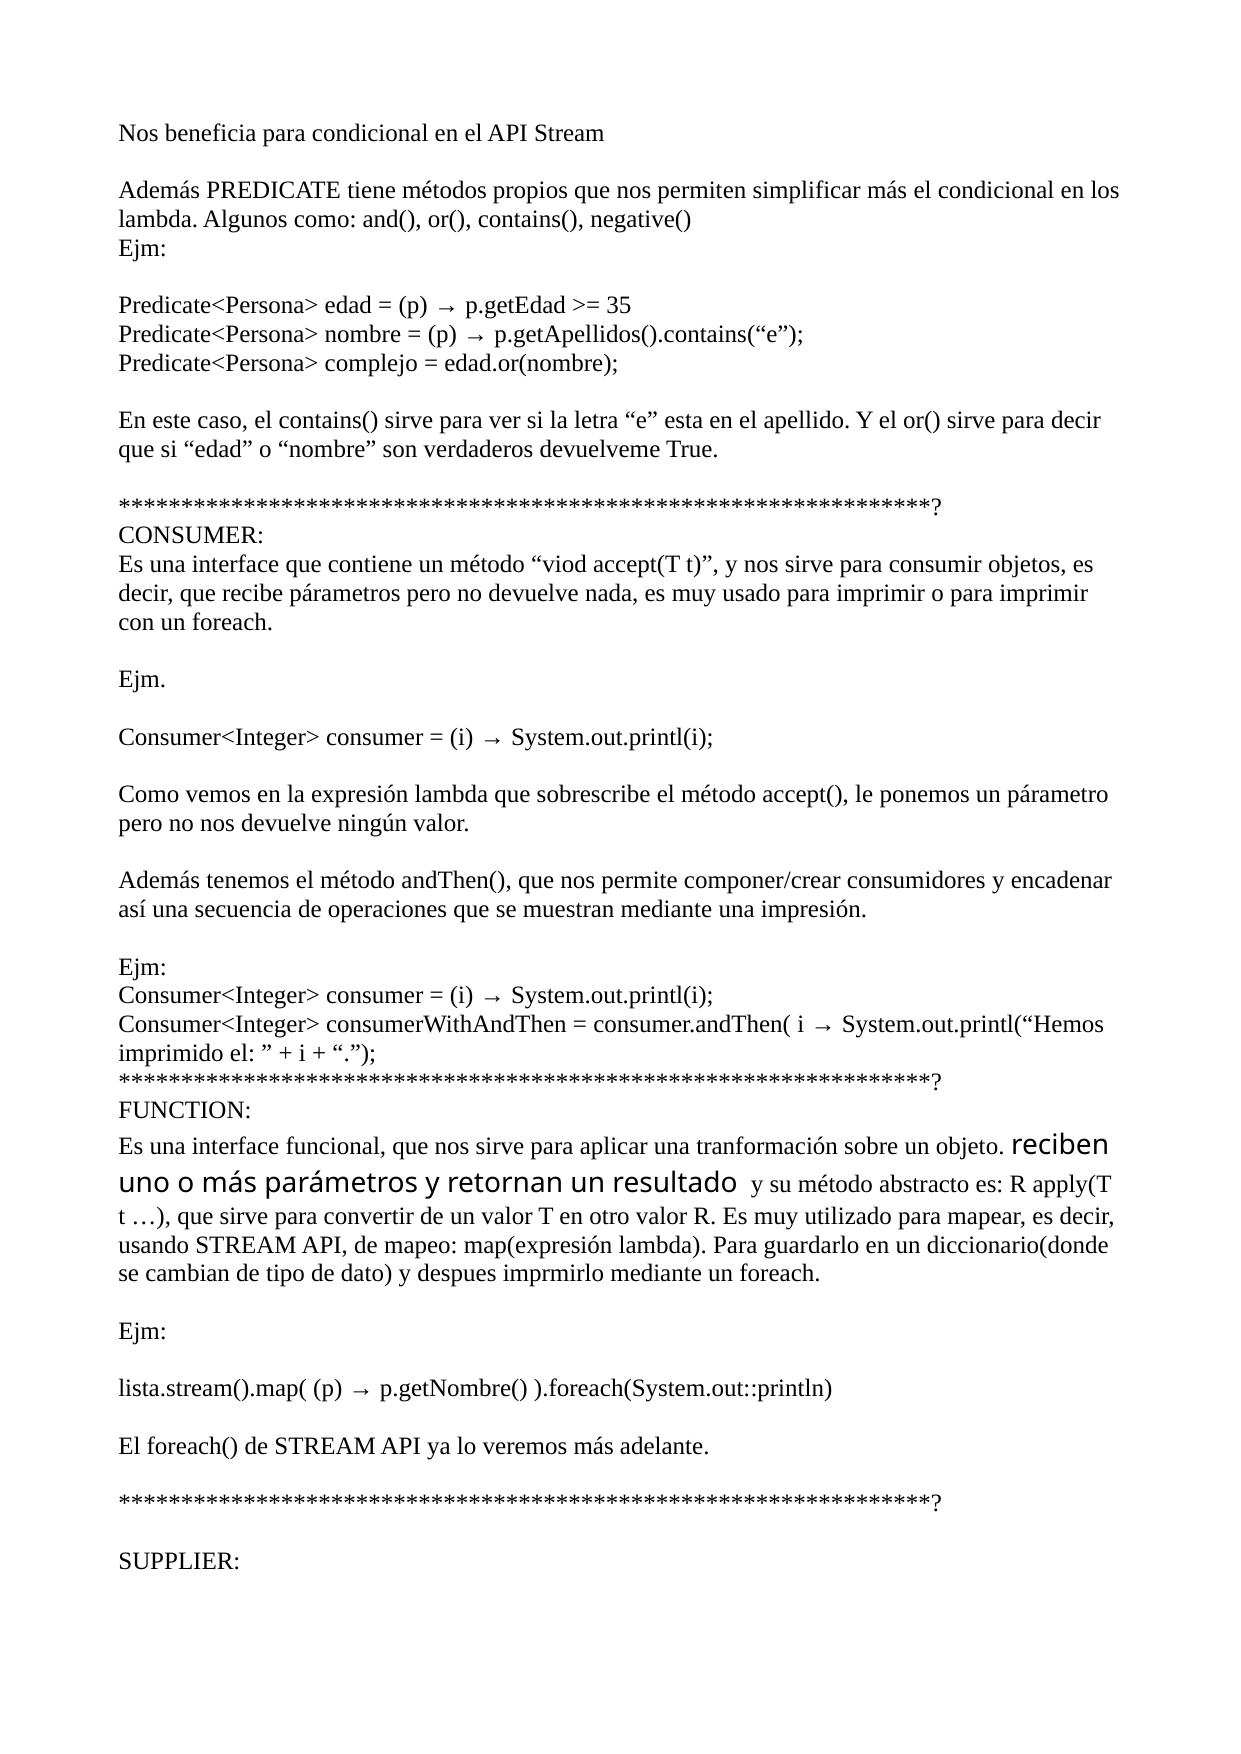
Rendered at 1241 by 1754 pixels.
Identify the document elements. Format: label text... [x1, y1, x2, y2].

text Es una interface que contiene un método “viod accept(T t)”, y nos sirve para consumir objetos, es decir, que recibe párametros pero no devuelve nada, es muy usado para imprimir o para imprimir con un foreach. [118, 549, 1122, 636]
text Ejm: [118, 233, 1122, 262]
text FUNCTION: [118, 1096, 1122, 1124]
text Ejm: [118, 952, 1122, 981]
text Predicate<Persona> edad = (p) → p.getEdad >= 35 [118, 291, 1122, 319]
text Además PREDICATE tiene métodos propios que nos permiten simplificar más el condicional en los lambda. Algunos como: and(), or(), contains(), negative() [118, 176, 1122, 233]
text *****************************************************************? [118, 1067, 1122, 1096]
text El foreach() de STREAM API ya lo veremos más adelante. [118, 1431, 1122, 1460]
text Además tenemos el método andThen(), que nos permite componer/crear consumidores y encadenar así una secuencia de operaciones que se muestran mediante una impresión. [118, 866, 1122, 923]
text En este caso, el contains() sirve para ver si la letra “e” esta en el apellido. Y el or() sirve para decir que si “edad” o “nombre” son verdaderos devuelveme True. [118, 406, 1122, 463]
text Ejm. [118, 664, 1122, 693]
text Ejm: [118, 1316, 1122, 1345]
text *****************************************************************? [118, 492, 1122, 521]
text Consumer<Integer> consumer = (i) → System.out.printl(i); [118, 722, 1122, 751]
text lista.stream().map( (p) → p.getNombre() ).foreach(System.out::println) [118, 1373, 1122, 1402]
text CONSUMER: [118, 521, 1122, 549]
text Predicate<Persona> nombre = (p) → p.getApellidos().contains(“e”); [118, 319, 1122, 348]
text Predicate<Persona> complejo = edad.or(nombre); [118, 348, 1122, 377]
text Es una interface funcional, que nos sirve para aplicar una tranformación sobre un objeto. reciben uno o más parámetros y retornan un resultado y su método abstracto es: R apply(T t …), que sirve para convertir de un valor T en otro valor R. Es muy utilizado para mapear, es decir, usando STREAM API, de mapeo: map(expresión lambda). Para guardarlo en un diccionario(donde se cambian de tipo de dato) y despues imprmirlo mediante un foreach. [118, 1124, 1122, 1287]
text Nos beneficia para condicional en el API Stream [118, 118, 1122, 147]
text *****************************************************************? [118, 1488, 1122, 1517]
text Consumer<Integer> consumer = (i) → System.out.printl(i); [118, 981, 1122, 1009]
text Consumer<Integer> consumerWithAndThen = consumer.andThen( i → System.out.printl(“Hemos imprimido el: ” + i + “.”); [118, 1009, 1122, 1067]
text Como vemos en la expresión lambda que sobrescribe el método accept(), le ponemos un párametro pero no nos devuelve ningún valor. [118, 779, 1122, 837]
text SUPPLIER: [118, 1546, 1122, 1575]
